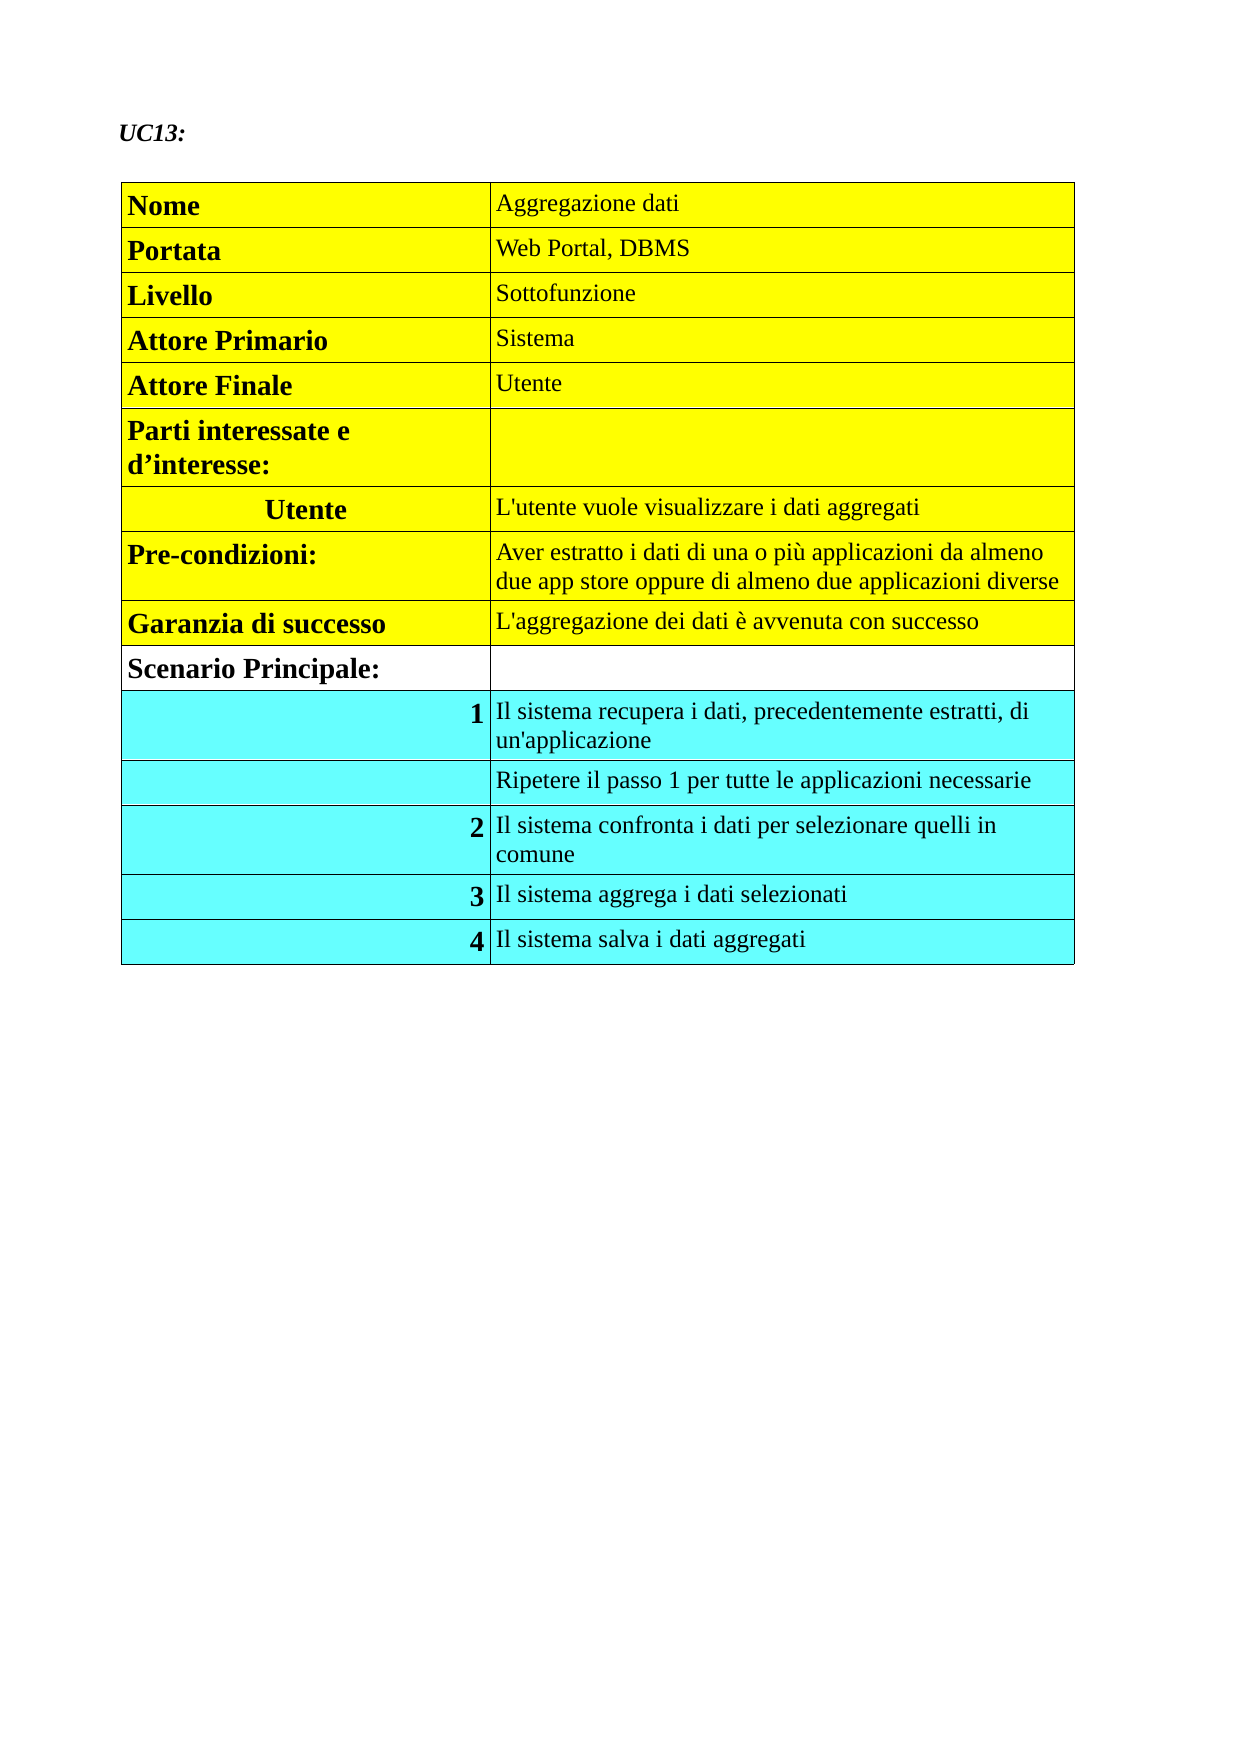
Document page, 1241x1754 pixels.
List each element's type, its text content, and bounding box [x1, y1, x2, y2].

table_cell Pre-condizioni: [122, 532, 490, 600]
table_cell L'aggregazione dei dati è avvenuta con successo [491, 601, 1074, 645]
table_cell Ripetere il passo 1 per tutte le applicazioni necessarie [491, 761, 1074, 804]
table_cell Sottofunzione [491, 273, 1074, 317]
table_cell Il sistema recupera i dati, precedentemente estratti, di un'applicazione [491, 691, 1074, 759]
table_cell Web Portal, DBMS [491, 228, 1074, 272]
table_cell [491, 409, 1074, 486]
table_cell 2 [122, 806, 490, 874]
table_cell Attore Primario [122, 318, 490, 362]
table_cell Portata [122, 228, 490, 272]
table_cell [491, 646, 1074, 690]
table_cell 3 [122, 875, 490, 919]
table_cell Il sistema aggrega i dati selezionati [491, 875, 1074, 919]
table_header Aggregazione dati [491, 183, 1074, 227]
table_cell Utente [491, 363, 1074, 407]
table_cell Sistema [491, 318, 1074, 362]
subtitle UC13: [118, 118, 1122, 147]
table_cell Il sistema confronta i dati per selezionare quelli in comune [491, 806, 1074, 874]
table_cell Utente [122, 487, 490, 531]
table_cell L'utente vuole visualizzare i dati aggregati [491, 487, 1074, 531]
table_cell Attore Finale [122, 363, 490, 407]
table_cell Scenario Principale: [122, 646, 490, 690]
table_cell Livello [122, 273, 490, 317]
table_cell Il sistema salva i dati aggregati [491, 920, 1074, 964]
table_cell [122, 761, 490, 804]
table_cell 4 [122, 920, 490, 964]
table_cell 1 [122, 691, 490, 759]
table_header Nome [122, 183, 490, 227]
table_cell Aver estratto i dati di una o più applicazioni da almeno due app store oppure di almeno due applicazioni diverse [491, 532, 1074, 600]
table_cell Parti interessate e d’interesse: [122, 409, 490, 486]
table_cell Garanzia di successo [122, 601, 490, 645]
